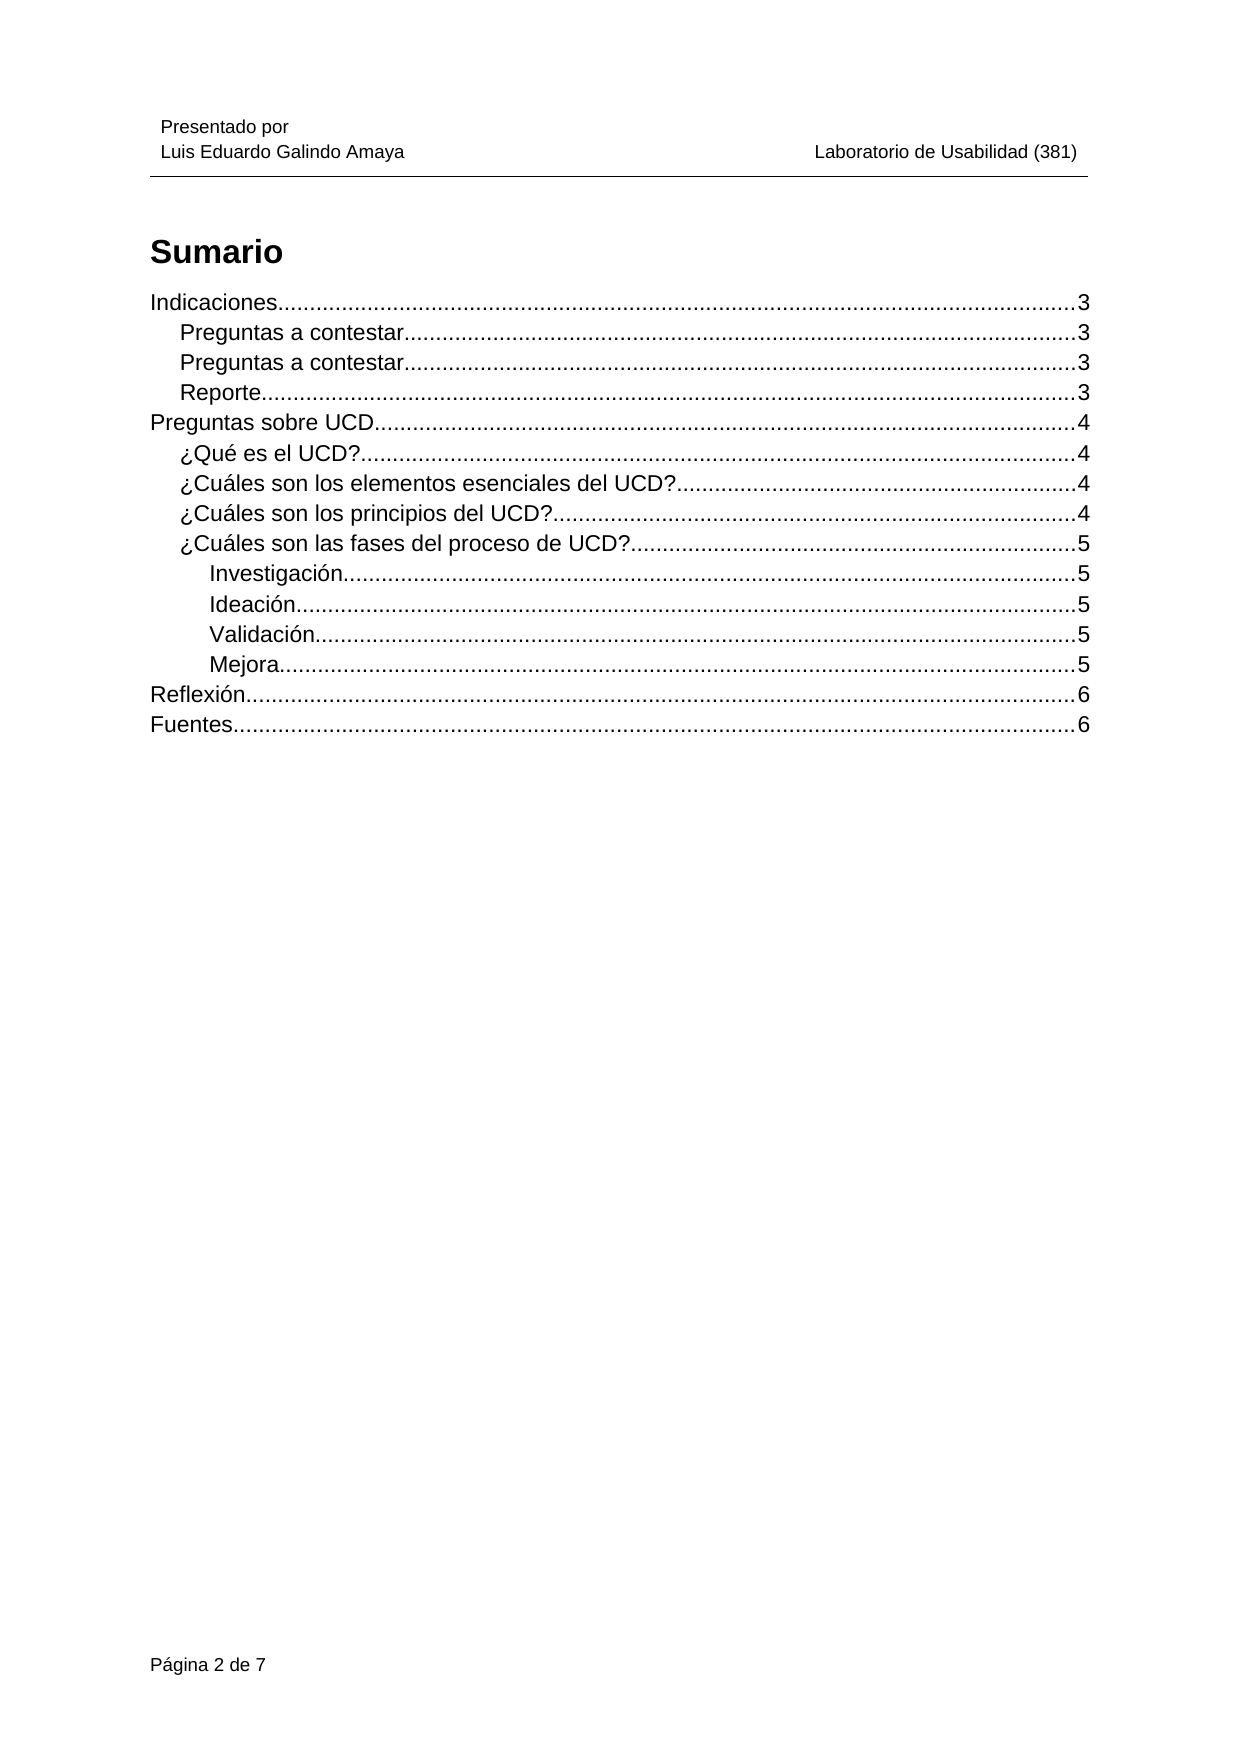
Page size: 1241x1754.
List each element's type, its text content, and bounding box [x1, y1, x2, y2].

text Investigación 5 [209, 560, 1090, 587]
text ¿Qué es el UCD? 4 [179, 439, 1090, 466]
text Preguntas a contestar 3 [179, 349, 1090, 375]
text ¿Cuáles son los principios del UCD? 4 [179, 500, 1090, 526]
text Indicaciones 3 [150, 288, 1090, 315]
text ¿Cuáles son los elementos esenciales del UCD? 4 [179, 470, 1090, 496]
text Ideación 5 [209, 591, 1090, 617]
text Validación 5 [209, 621, 1090, 647]
text Fuentes 6 [150, 711, 1090, 738]
text ¿Cuáles son las fases del proceso de UCD? 5 [179, 530, 1090, 557]
text Reflexión 6 [150, 681, 1090, 708]
text Preguntas sobre UCD 4 [150, 409, 1090, 436]
text Reporte 3 [179, 379, 1090, 406]
text Mejora 5 [209, 651, 1090, 677]
text Preguntas a contestar 3 [179, 319, 1090, 345]
subtitle Sumario [150, 232, 1090, 270]
